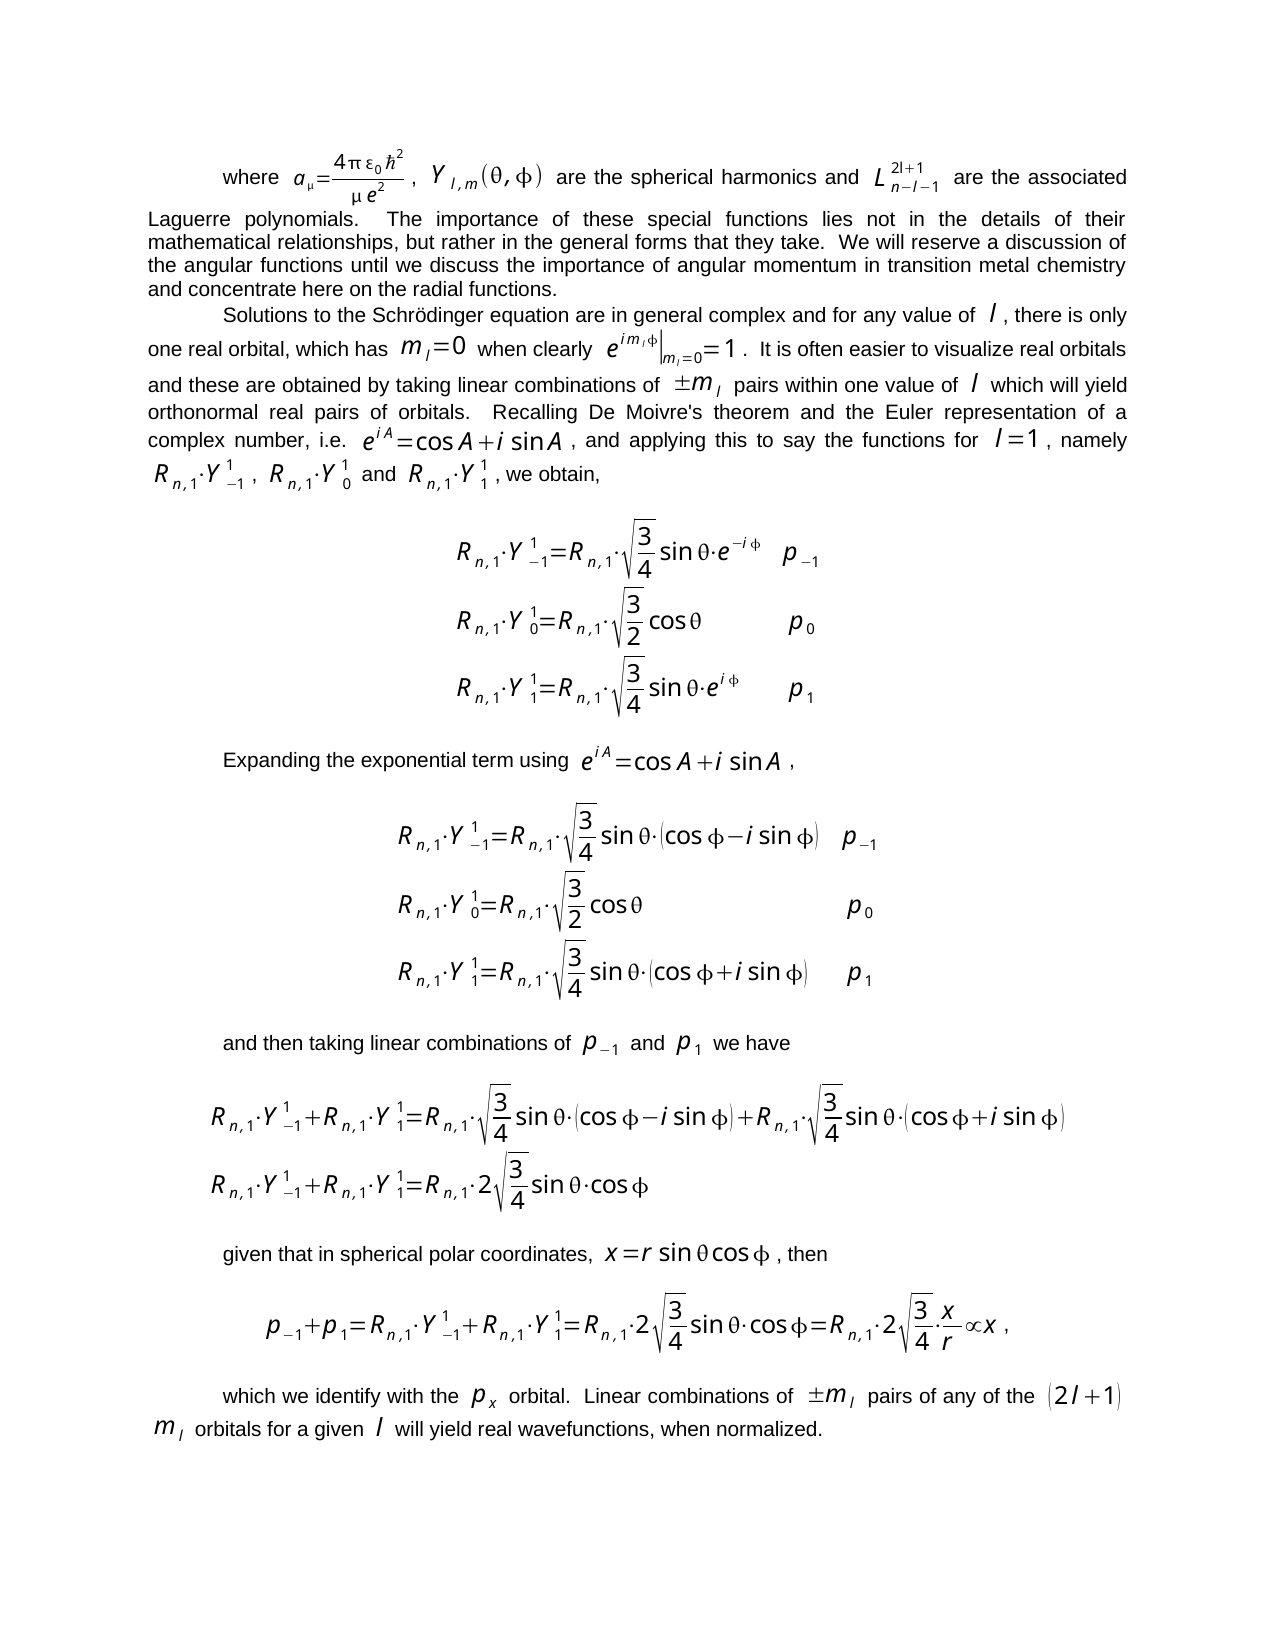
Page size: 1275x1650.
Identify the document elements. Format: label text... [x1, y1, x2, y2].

text where , are the spherical harmonics and are the associated Laguerre polynomials. The importance of these special functions lies not in the details of their mathematical relationships, but rather in the general forms that they take. We will reserve a discussion of the angular functions until we discuss the importance of angular momentum in transition metal chemistry and concentrate here on the radial functions. [148, 148, 1127, 300]
text , [148, 1291, 1127, 1357]
text and then taking linear combinations of and we have [148, 1027, 1127, 1059]
text which we identify with the orbital. Linear combinations of pairs of any of the orbitals for a given will yield real wavefunctions, when normalized. [148, 1381, 1127, 1445]
text Solutions to the Schrödinger equation are in general complex and for any value of , there is only one real orbital, which has when clearly . It is often easier to visualize real orbitals and these are obtained by taking linear combinations of pairs within one value of which will yield orthonormal real pairs of orbitals. Recalling De Moivre's theorem and the Euler representation of a complex number, i.e. , and applying this to say the functions for , namely , and , we obtain, [148, 300, 1127, 492]
text Expanding the exponential term using , [148, 744, 1127, 776]
text given that in spherical polar coordinates, , then [148, 1239, 1127, 1268]
